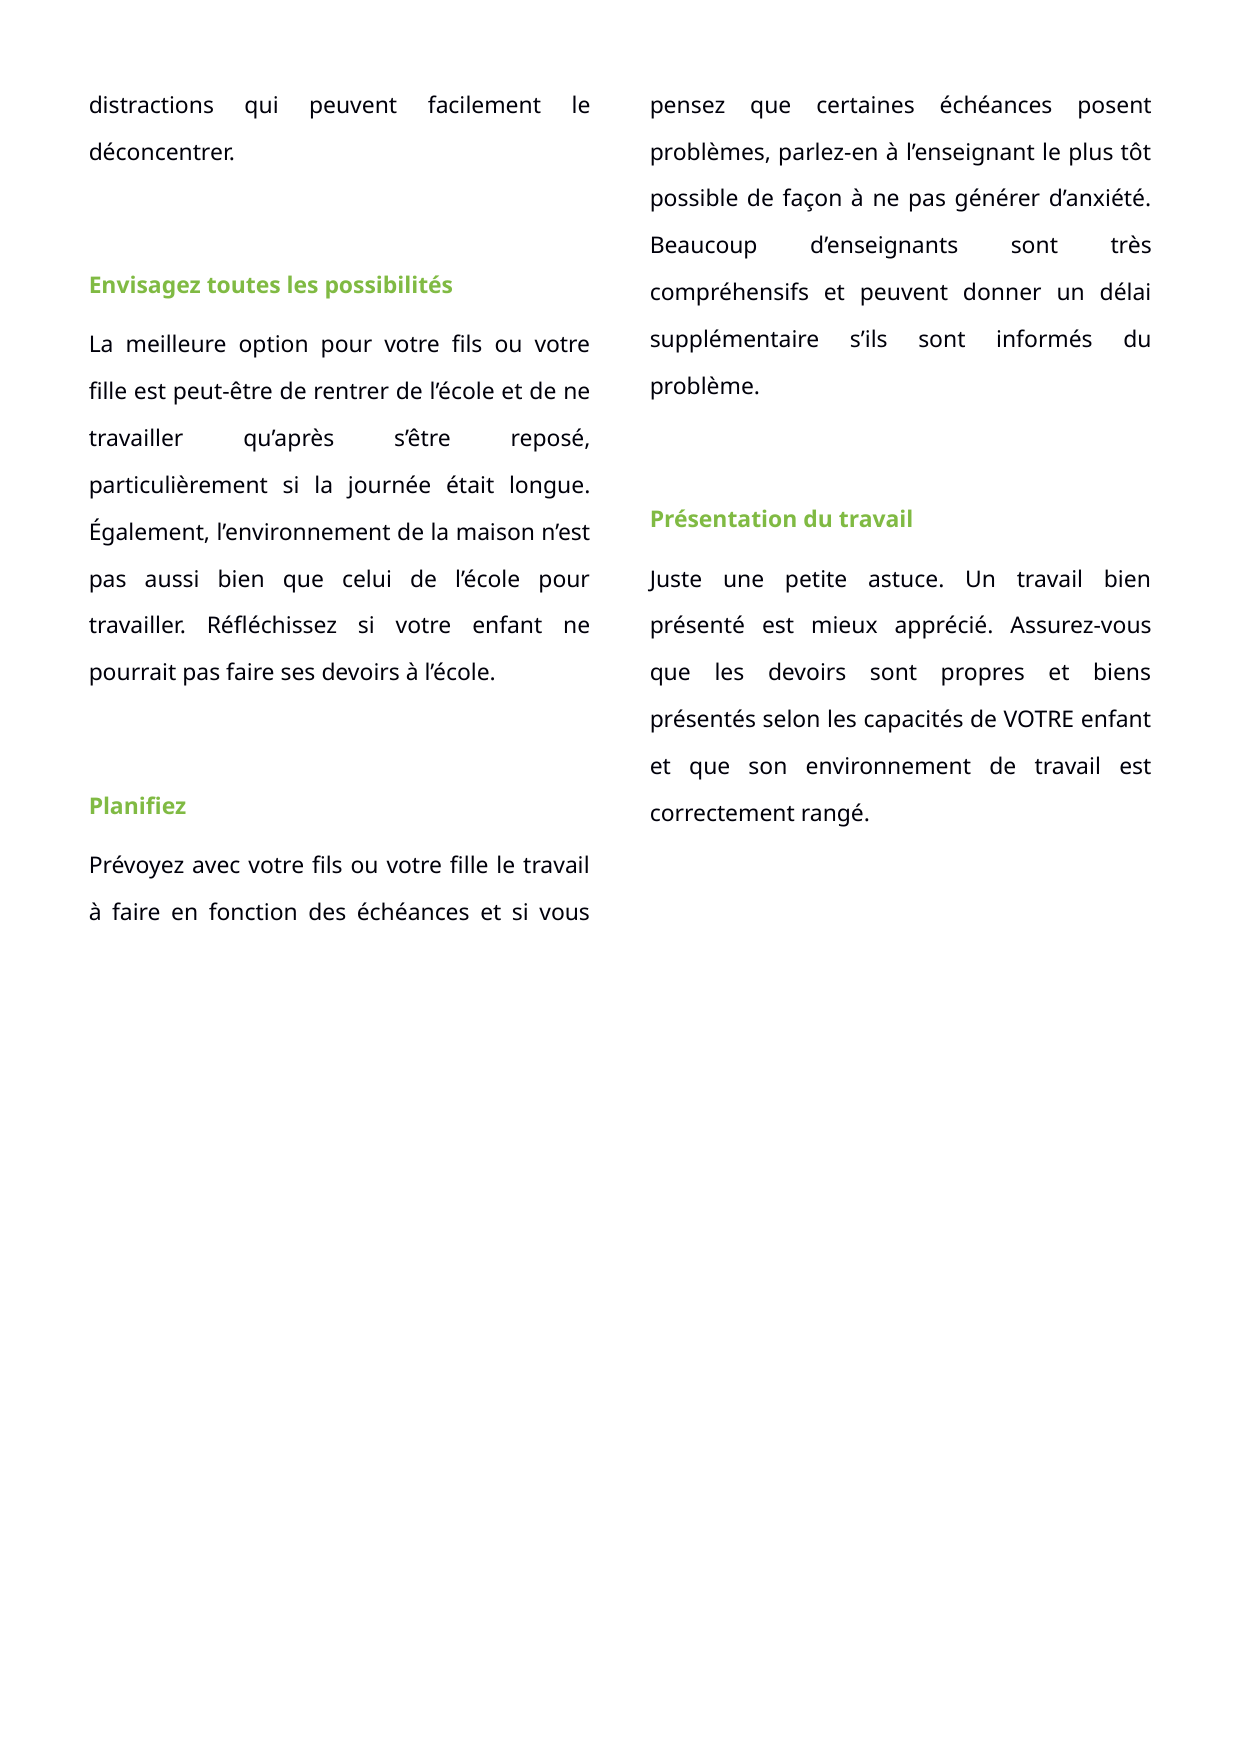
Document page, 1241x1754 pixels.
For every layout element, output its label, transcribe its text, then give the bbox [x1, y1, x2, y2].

text Juste une petite astuce. Un travail bien présenté est mieux apprécié. Assurez-vous que les devoirs sont propres et biens présentés selon les capacités de VOTRE enfant et que son environnement de travail est correctement rangé. [649, 562, 1152, 828]
text Prévoyez avec votre fils ou votre fille le travail à faire en fonction des échéances et si vous [88, 849, 591, 927]
subtitle Présentation du travail [649, 503, 1152, 534]
subtitle Envisagez toutes les possibilités [88, 269, 591, 300]
text pensez que certaines échéances posent problèmes, parlez-en à l’enseignant le plus tôt possible de façon à ne pas générer d’anxiété. Beaucoup d’enseignants sont très compréhensifs et peuvent donner un délai supplémentaire s’ils sont informés du problème. [649, 88, 1152, 401]
text distractions qui peuvent facilement le déconcentrer. [88, 88, 591, 167]
text La meilleure option pour votre fils ou votre fille est peut-être de rentrer de l’école et de ne travailler qu’après s’être reposé, particulièrement si la journée était longue. Également, l’environnement de la maison n’est pas aussi bien que celui de l’école pour travailler. Réfléchissez si votre enfant ne pourrait pas faire ses devoirs à l’école. [88, 328, 591, 687]
subtitle Planifiez [88, 789, 591, 821]
